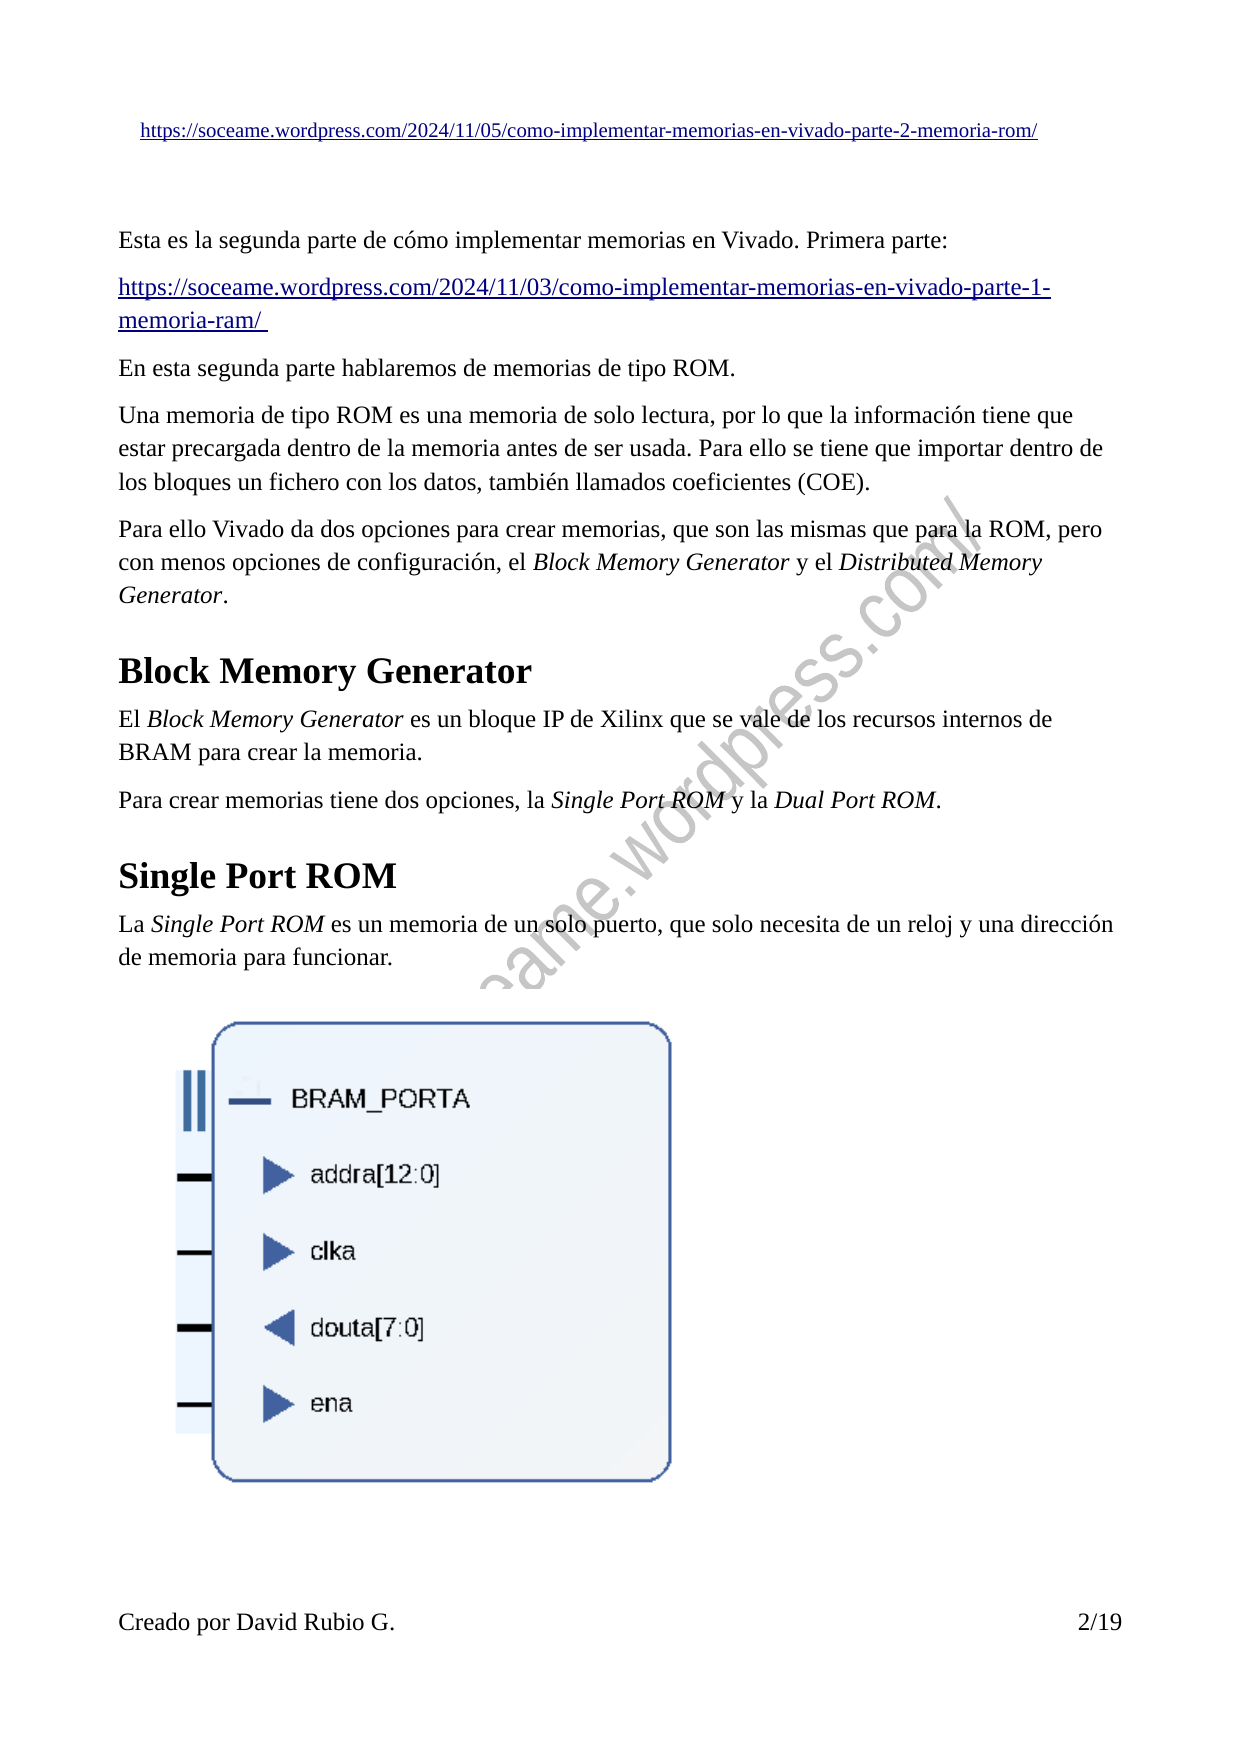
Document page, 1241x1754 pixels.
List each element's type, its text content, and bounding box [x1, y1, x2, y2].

text En esta segunda parte hablaremos de memorias de tipo ROM. [118, 353, 1122, 382]
text Una memoria de tipo ROM es una memoria de solo lectura, por lo que la información tiene que estar precargada dentro de la memoria antes de ser usada. Para ello se tiene que importar dentro de los bloques un fichero con los datos, también llamados coeficientes (COE). [118, 401, 1122, 495]
subtitle Single Port ROM [118, 853, 1122, 896]
subtitle Block Memory Generator [118, 649, 1122, 692]
picture [118, 989, 714, 1517]
text Para ello Vivado da dos opciones para crear memorias, que son las mismas que para la ROM, pero con menos opciones de configuración, el Block Memory Generator y el Distributed Memory Generator. [118, 514, 1122, 609]
text https://soceame.wordpress.com/2024/11/03/como-implementar-memorias-en-vivado-parte-1-memoria-ram/ [118, 272, 1122, 334]
text Esta es la segunda parte de cómo implementar memorias en Vivado. Primera parte: [118, 225, 1122, 253]
text El Block Memory Generator es un bloque IP de Xilinx que se vale de los recursos internos de BRAM para crear la memoria. [118, 704, 1122, 766]
text La Single Port ROM es un memoria de un solo puerto, que solo necesita de un reloj y una dirección de memoria para funcionar. [118, 909, 1122, 971]
text Para crear memorias tiene dos opciones, la Single Port ROM y la Dual Port ROM. [118, 785, 679, 814]
text Para crear memorias tiene dos opciones, la Single Port ROM y la Dual Port ROM. [705, 785, 1122, 814]
